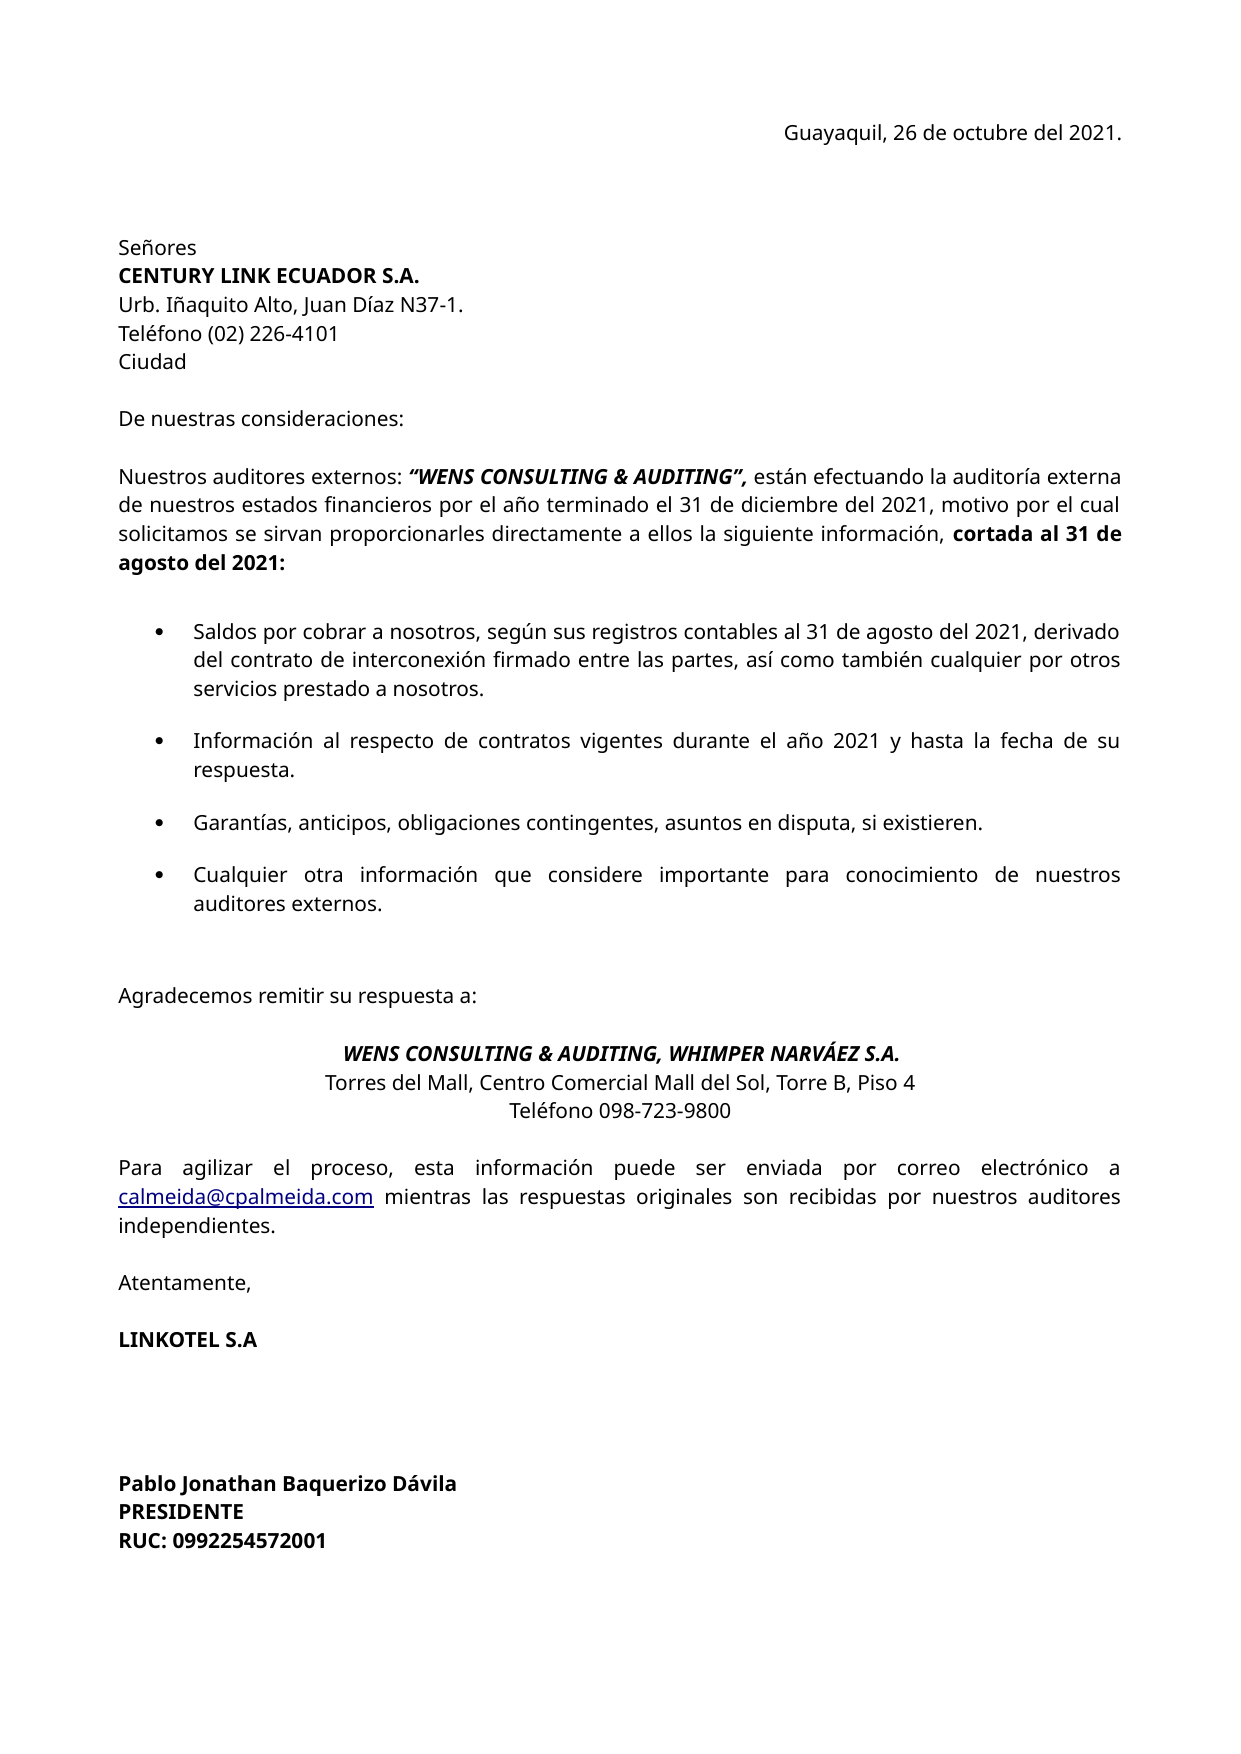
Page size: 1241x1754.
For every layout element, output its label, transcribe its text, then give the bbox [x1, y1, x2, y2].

text Urb. Iñaquito Alto, Juan Díaz N37-1. [118, 290, 1122, 318]
text Teléfono 098-723-9800 [118, 1096, 1122, 1125]
text Señores [118, 233, 1122, 261]
text Ciudad [118, 347, 1122, 376]
text De nuestras consideraciones: [118, 404, 1122, 433]
text Atentamente, [118, 1268, 1122, 1297]
text CENTURY LINK ECUADOR S.A. [118, 261, 1122, 290]
text WENS CONSULTING & AUDITING, WHIMPER NARVÁEZ S.A. [118, 1039, 1122, 1067]
text Torres del Mall, Centro Comercial Mall del Sol, Torre B, Piso 4 [118, 1068, 1122, 1096]
text Pablo Jonathan Baquerizo Dávila [118, 1469, 1122, 1497]
list Saldos por cobrar a nosotros, según sus registros contables al 31 de agosto del 2021, derivado del contrato de interconexión firmado entre las partes, así como también cualquier por otros servicios prestado a nosotros. [156, 617, 1122, 703]
text Nuestros auditores externos: “WENS CONSULTING & AUDITING”, están efectuando la auditoría externa de nuestros estados financieros por el año terminado el 31 de diciembre del 2021, motivo por el cual solicitamos se sirvan proporcionarles directamente a ellos la siguiente información, cortada al 31 de agosto del 2021: [118, 462, 1122, 576]
text RUC: 0992254572001 [118, 1526, 1122, 1554]
text PRESIDENTE [118, 1497, 1122, 1526]
text LINKOTEL S.A [118, 1325, 1122, 1354]
text Agradecemos remitir su respuesta a: [118, 982, 1122, 1010]
text Teléfono (02) 226-4101 [118, 319, 1122, 347]
text Guayaquil, 26 de octubre del 2021. [153, 118, 1122, 147]
list Garantías, anticipos, obligaciones contingentes, asuntos en disputa, si existieren. [156, 808, 1122, 836]
text Para agilizar el proceso, esta información puede ser enviada por correo electrónico a calmeida@cpalmeida.com mientras las respuestas originales son recibidas por nuestros auditores independientes. [118, 1153, 1122, 1239]
list Cualquier otra información que considere importante para conocimiento de nuestros auditores externos. [156, 860, 1122, 917]
list Información al respecto de contratos vigentes durante el año 2021 y hasta la fecha de su respuesta. [156, 727, 1122, 784]
